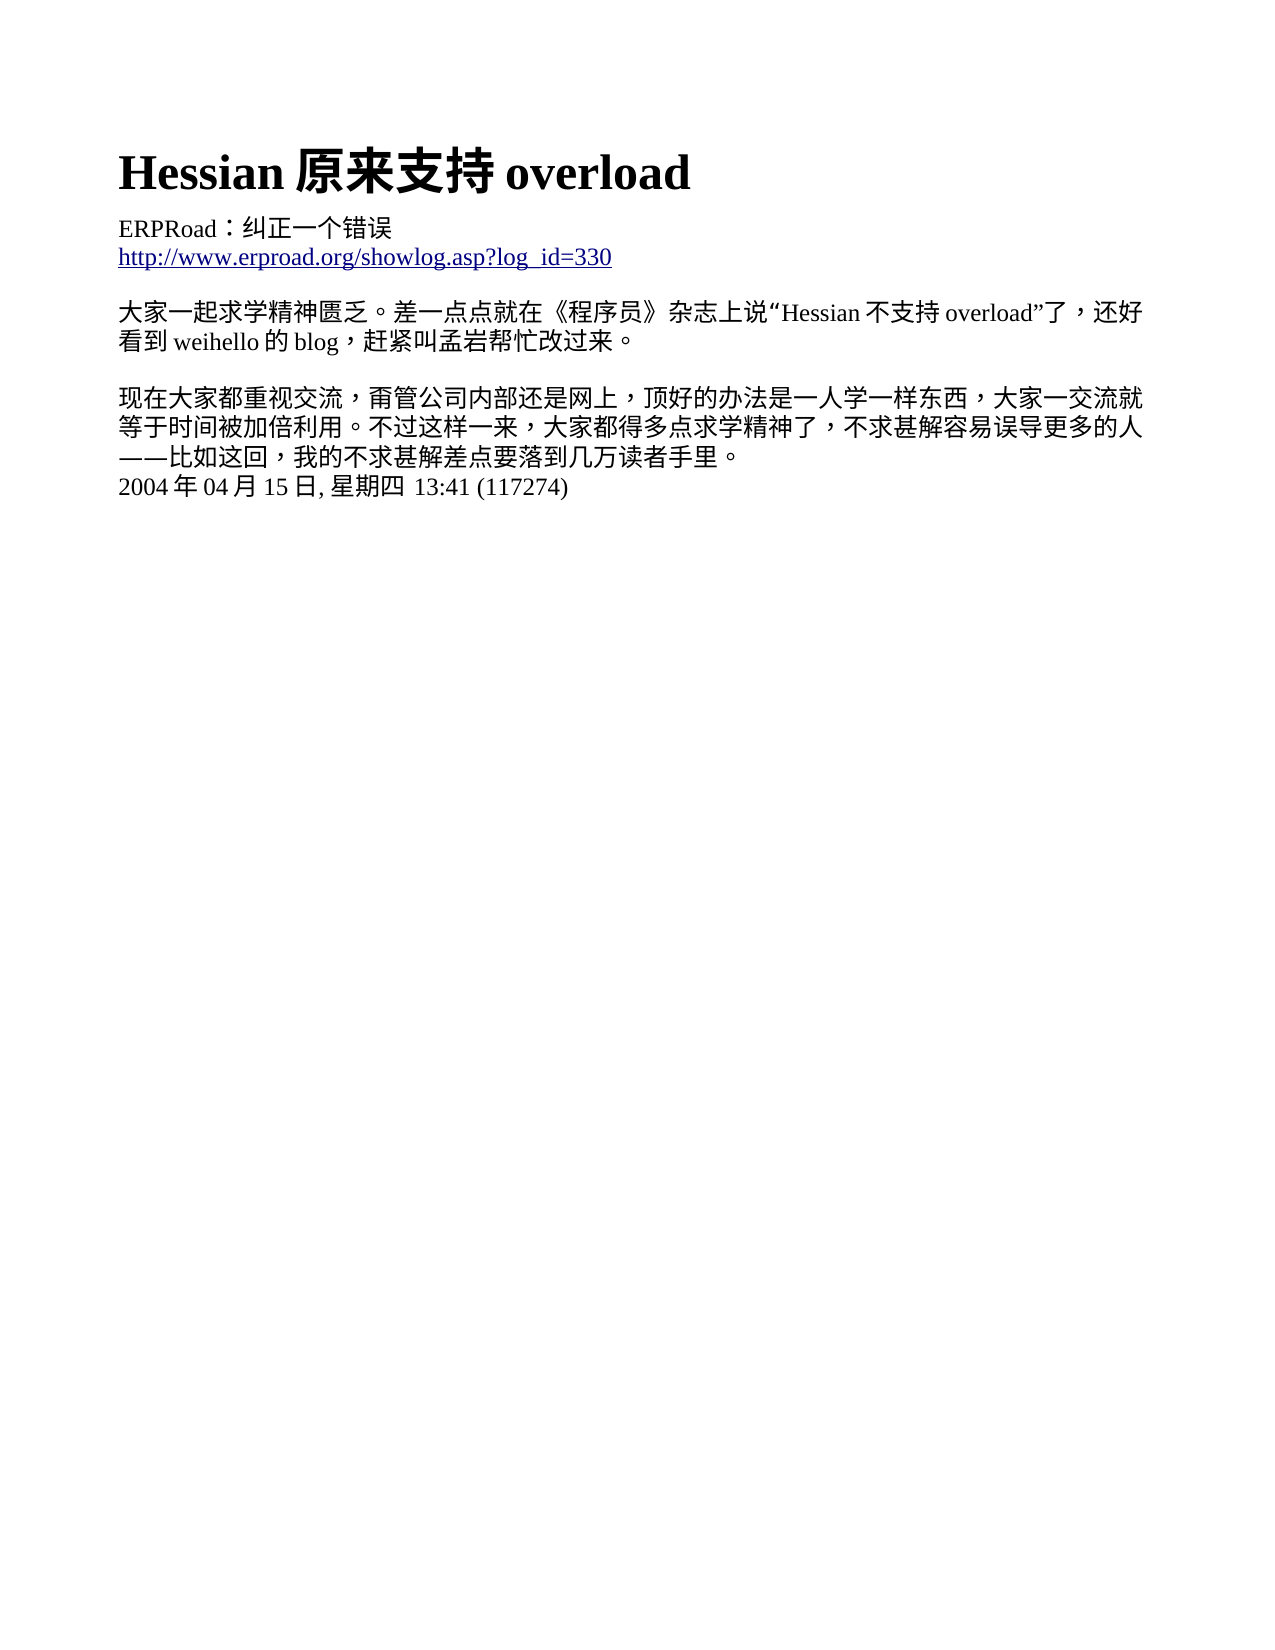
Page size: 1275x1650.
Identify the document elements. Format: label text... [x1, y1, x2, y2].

subtitle Hessian原来支持overload [118, 143, 1157, 201]
text 大家一起求学精神匮乏。差一点点就在《程序员》杂志上说“Hessian不支持overload”了，还好看到weihello的blog，赶紧叫孟岩帮忙改过来。 [118, 298, 1157, 357]
text http://www.erproad.org/showlog.asp?log_id=330 [118, 243, 1157, 271]
text ERPRoad：纠正一个错误 [118, 214, 1157, 243]
text 2004年04月15日, 星期四 13:41 (117274) [118, 472, 1157, 501]
text 现在大家都重视交流，甭管公司内部还是网上，顶好的办法是一人学一样东西，大家一交流就等于时间被加倍利用。不过这样一来，大家都得多点求学精神了，不求甚解容易误导更多的人——比如这回，我的不求甚解差点要落到几万读者手里。 [118, 384, 1157, 472]
